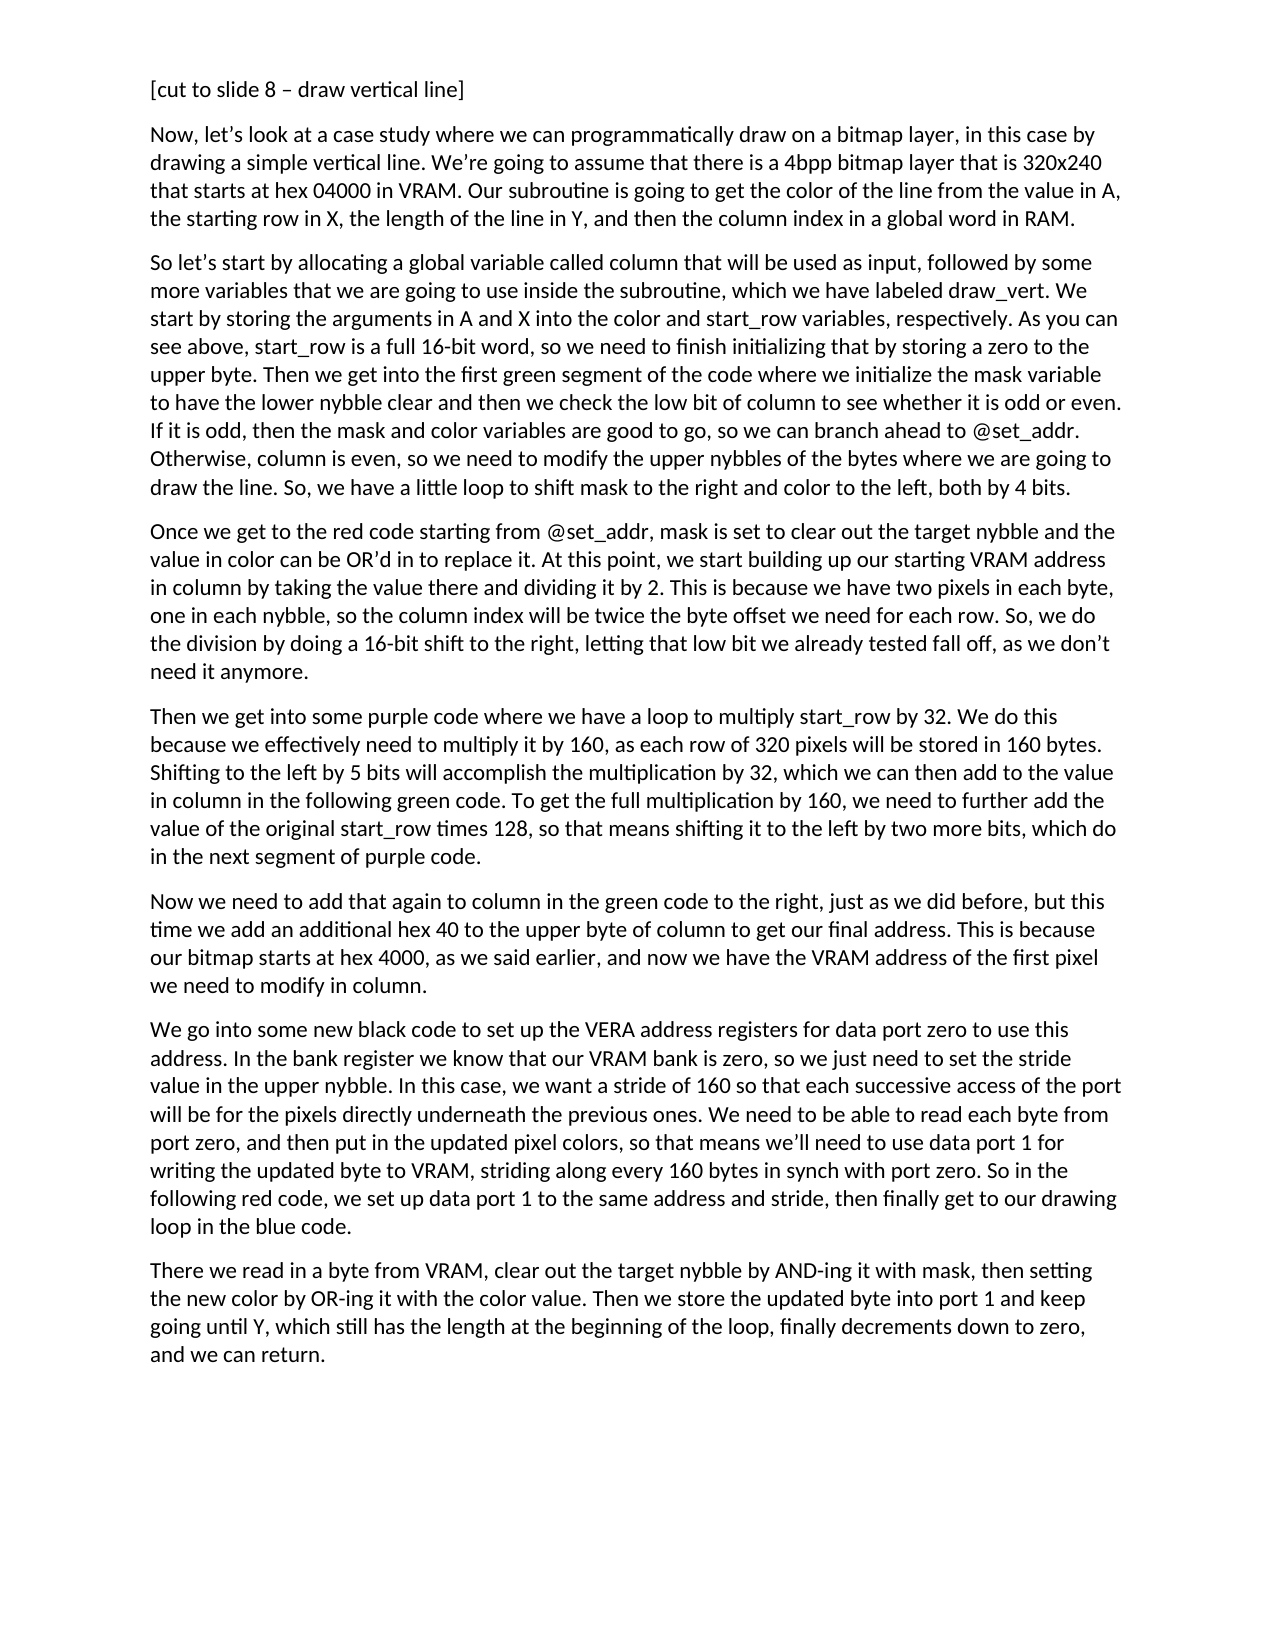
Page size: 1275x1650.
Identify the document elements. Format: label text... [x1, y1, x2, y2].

text [cut to slide 8 – draw vertical line] [150, 75, 1125, 103]
text We go into some new black code to set up the VERA address registers for data port zero to use this address. In the bank register we know that our VRAM bank is zero, so we just need to set the stride value in the upper nybble. In this case, we want a stride of 160 so that each successive access of the port will be for the pixels directly underneath the previous ones. We need to be able to read each byte from port zero, and then put in the updated pixel colors, so that means we’ll need to use data port 1 for writing the updated byte to VRAM, striding along every 160 bytes in synch with port zero. So in the following red code, we set up data port 1 to the same address and stride, then finally get to our drawing loop in the blue code. [150, 1016, 1125, 1240]
text Then we get into some purple code where we have a loop to multiply start_row by 32. We do this because we effectively need to multiply it by 160, as each row of 320 pixels will be stored in 160 bytes. Shifting to the left by 5 bits will accomplish the multiplication by 32, which we can then add to the value in column in the following green code. To get the full multiplication by 160, we need to further add the value of the original start_row times 128, so that means shifting it to the left by two more bits, which do in the next segment of purple code. [150, 702, 1125, 870]
text There we read in a byte from VRAM, clear out the target nybble by AND-ing it with mask, then setting the new color by OR-ing it with the color value. Then we store the updated byte into port 1 and keep going until Y, which still has the length at the beginning of the loop, finally decrements down to zero, and we can return. [150, 1256, 1125, 1368]
text Once we get to the red code starting from @set_addr, mask is set to clear out the target nybble and the value in color can be OR’d in to replace it. At this point, we start building up our starting VRAM address in column by taking the value there and dividing it by 2. This is because we have two pixels in each byte, one in each nybble, so the column index will be twice the byte offset we need for each row. So, we do the division by doing a 16-bit shift to the right, letting that low bit we already tested fall off, as we don’t need it anymore. [150, 517, 1125, 685]
text Now, let’s look at a case study where we can programmatically draw on a bitmap layer, in this case by drawing a simple vertical line. We’re going to assume that there is a 4bpp bitmap layer that is 320x240 that starts at hex 04000 in VRAM. Our subroutine is going to get the color of the line from the value in A, the starting row in X, the length of the line in Y, and then the column index in a global word in RAM. [150, 120, 1125, 232]
text Now we need to add that again to column in the green code to the right, just as we did before, but this time we add an additional hex 40 to the upper byte of column to get our final address. This is because our bitmap starts at hex 4000, as we said earlier, and now we have the VRAM address of the first pixel we need to modify in column. [150, 887, 1125, 999]
text So let’s start by allocating a global variable called column that will be used as input, followed by some more variables that we are going to use inside the subroutine, which we have labeled draw_vert. We start by storing the arguments in A and X into the color and start_row variables, respectively. As you can see above, start_row is a full 16-bit word, so we need to finish initializing that by storing a zero to the upper byte. Then we get into the first green segment of the code where we initialize the mask variable to have the lower nybble clear and then we check the low bit of column to see whether it is odd or even. If it is odd, then the mask and color variables are good to go, so we can branch ahead to @set_addr. Otherwise, column is even, so we need to modify the upper nybbles of the bytes where we are going to draw the line. So, we have a little loop to shift mask to the right and color to the left, both by 4 bits. [150, 248, 1125, 501]
